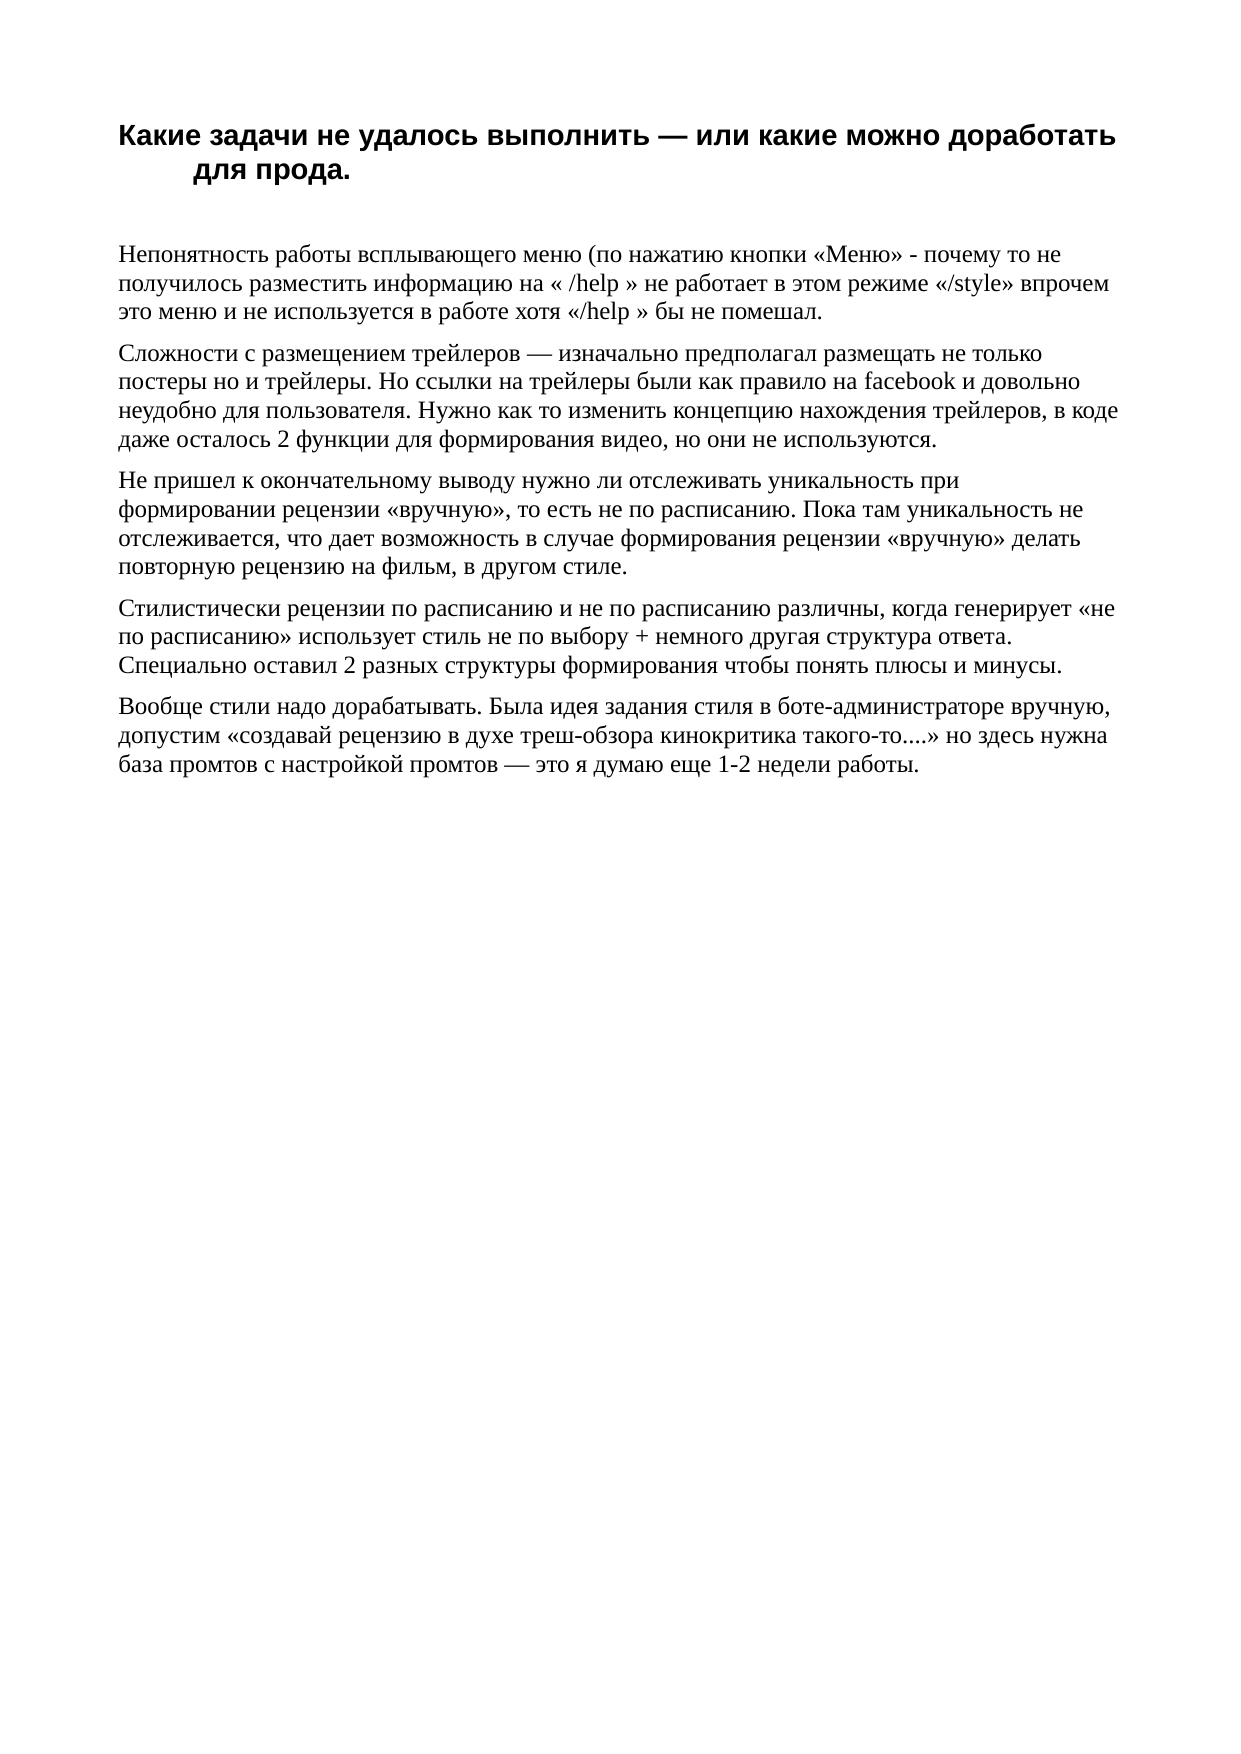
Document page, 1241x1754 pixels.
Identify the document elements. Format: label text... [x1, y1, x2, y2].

text Непонятность работы всплывающего меню (по нажатию кнопки «Меню» - почему то не получилось разместить информацию на « /help » не работает в этом режиме «/style» впрочем это меню и не используется в работе хотя «/help » бы не помешал. [118, 239, 1122, 325]
text Стилистически рецензии по расписанию и не по расписанию различны, когда генерирует «не по расписанию» использует стиль не по выбору + немного другая структура ответа. Специально оставил 2 разных структуры формирования чтобы понять плюсы и минусы. [118, 593, 1122, 679]
text Сложности с размещением трейлеров — изначально предполагал размещать не только постеры но и трейлеры. Но ссылки на трейлеры были как правило на facebook и довольно неудобно для пользователя. Нужно как то изменить концепцию нахождения трейлеров, в коде даже осталось 2 функции для формирования видео, но они не используются. [118, 338, 1122, 453]
text Вообще стили надо дорабатывать. Была идея задания стиля в боте-администраторе вручную, допустим «создавай рецензию в духе треш-обзора кинокритика такого-то....» но здесь нужна база промтов с настройкой промтов — это я думаю еще 1-2 недели работы. [118, 691, 1122, 778]
subtitle Какие задачи не удалось выполнить — или какие можно доработать для прода. [118, 118, 1122, 185]
text Не пришел к окончательному выводу нужно ли отслеживать уникальность при формировании рецензии «вручную», то есть не по расписанию. Пока там уникальность не отслеживается, что дает возможность в случае формирования рецензии «вручную» делать повторную рецензию на фильм, в другом стиле. [118, 465, 1122, 580]
